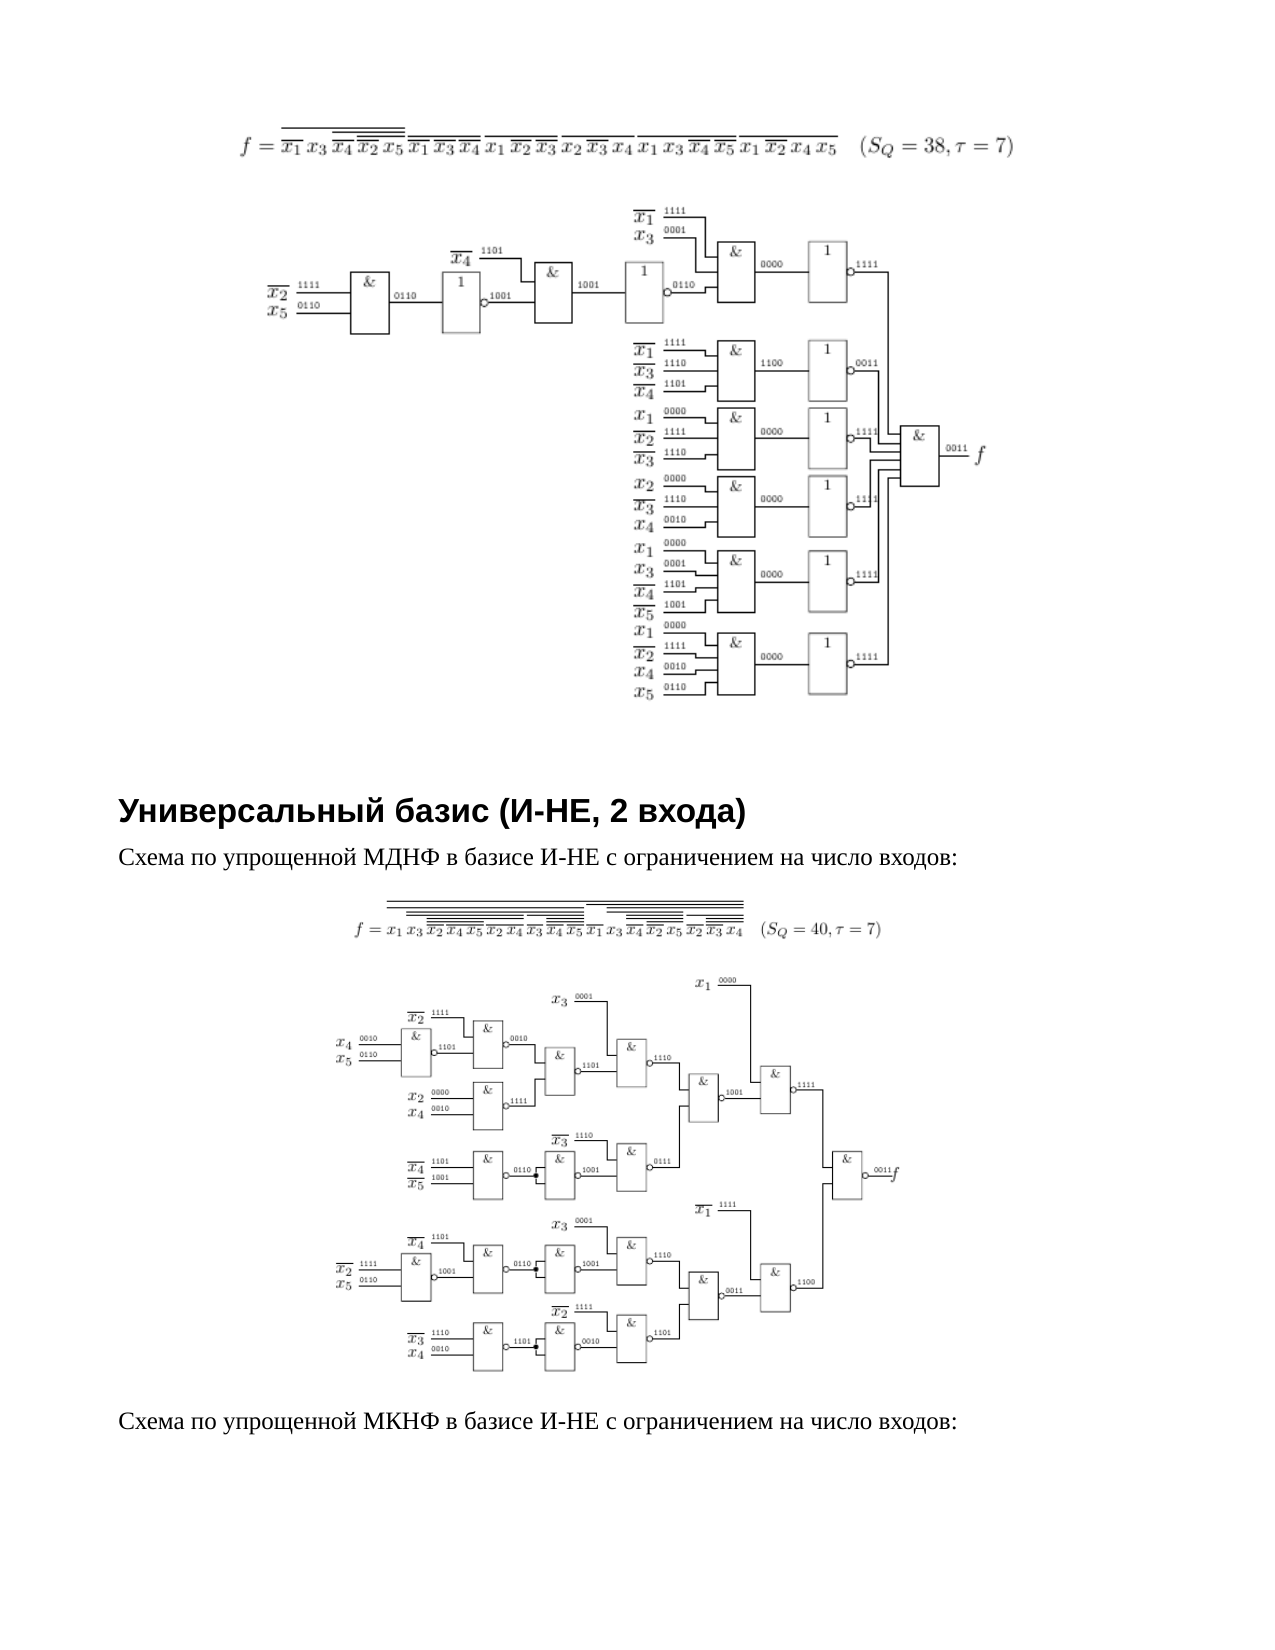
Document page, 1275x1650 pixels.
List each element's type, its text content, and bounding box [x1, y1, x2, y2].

subtitle Универсальный базис (И-НЕ, 2 входа) [118, 792, 1157, 830]
text Схема по упрощенной МКНФ в базисе И-НЕ с ограничением на число входов: [118, 1406, 1157, 1435]
picture [320, 890, 955, 1388]
text Схема по упрощенной МДНФ в базисе И-НЕ с ограничением на число входов: [118, 842, 1157, 871]
picture [232, 118, 1043, 752]
